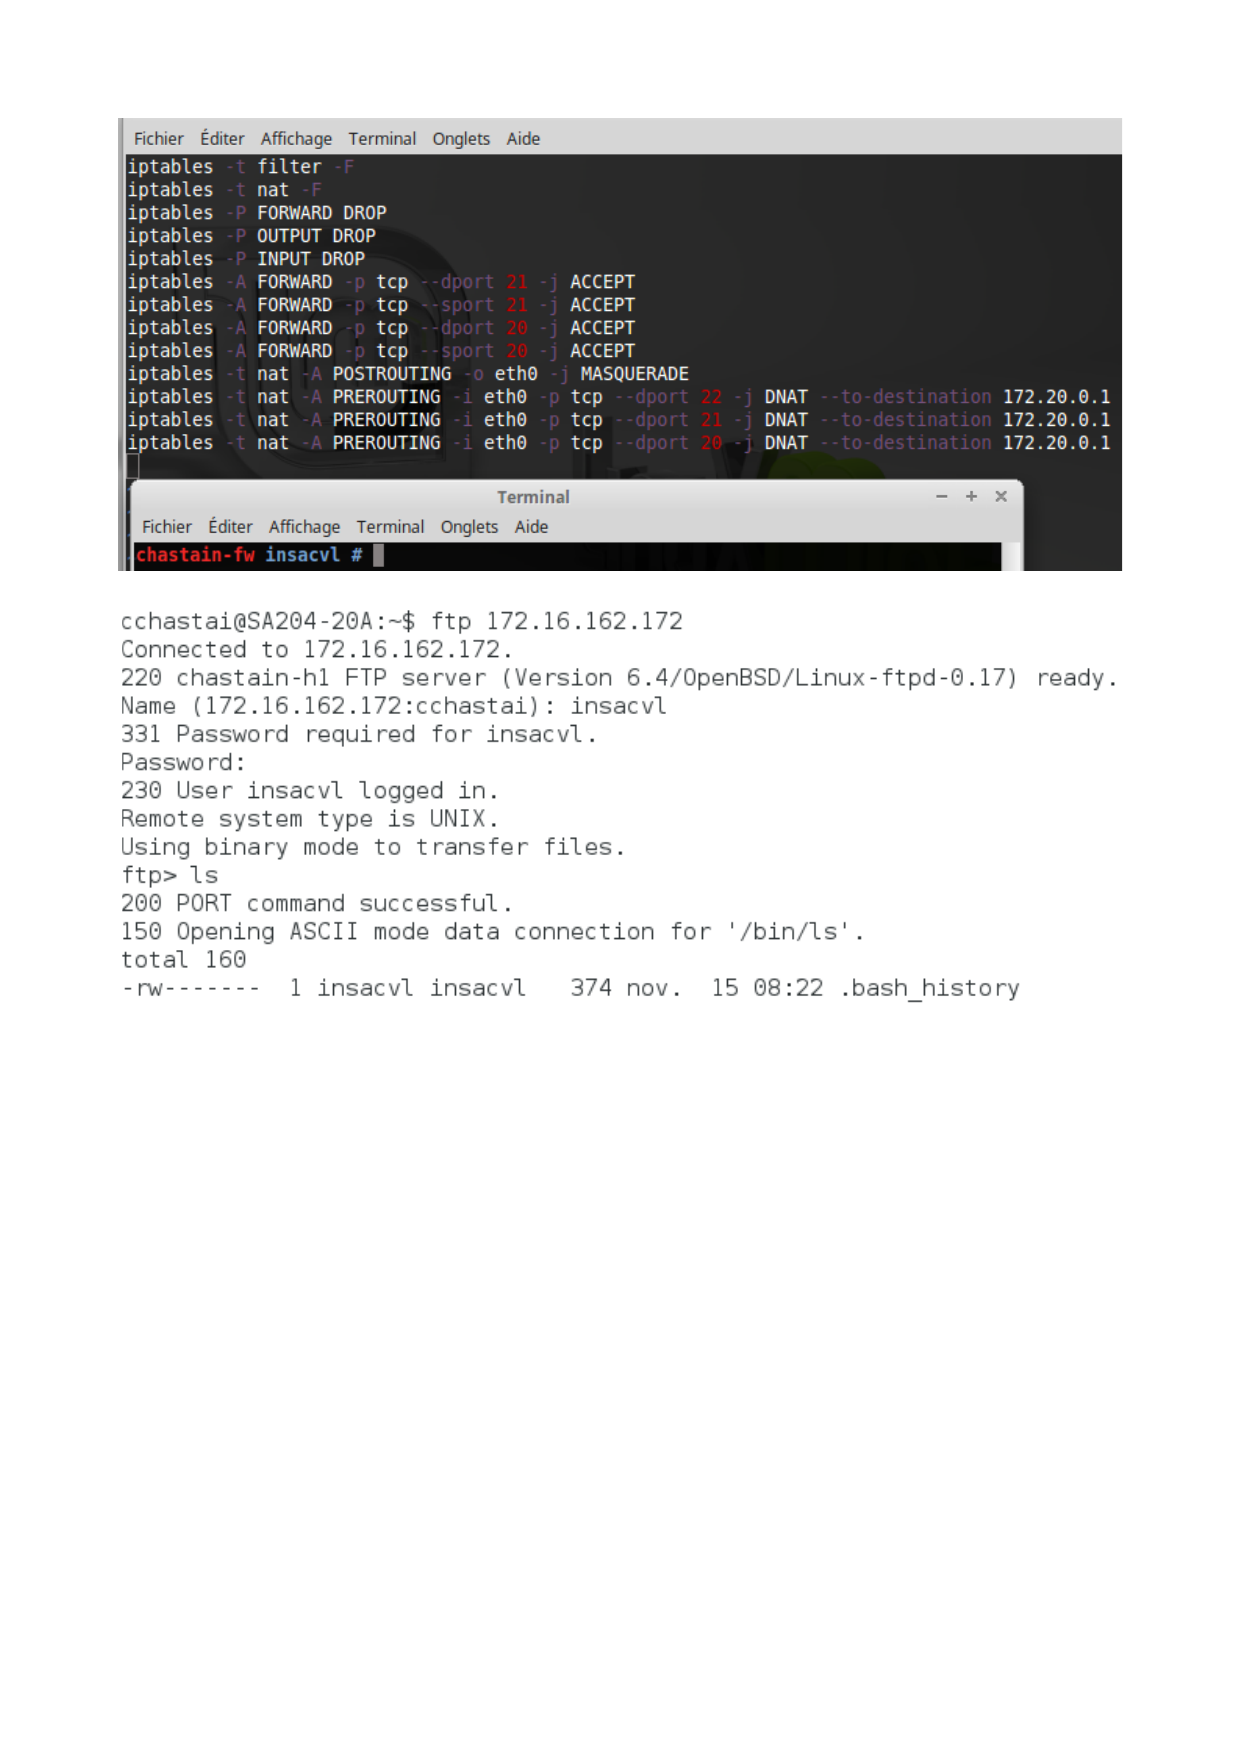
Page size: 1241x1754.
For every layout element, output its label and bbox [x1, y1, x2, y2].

picture [122, 609, 1124, 1007]
picture [118, 118, 1123, 571]
